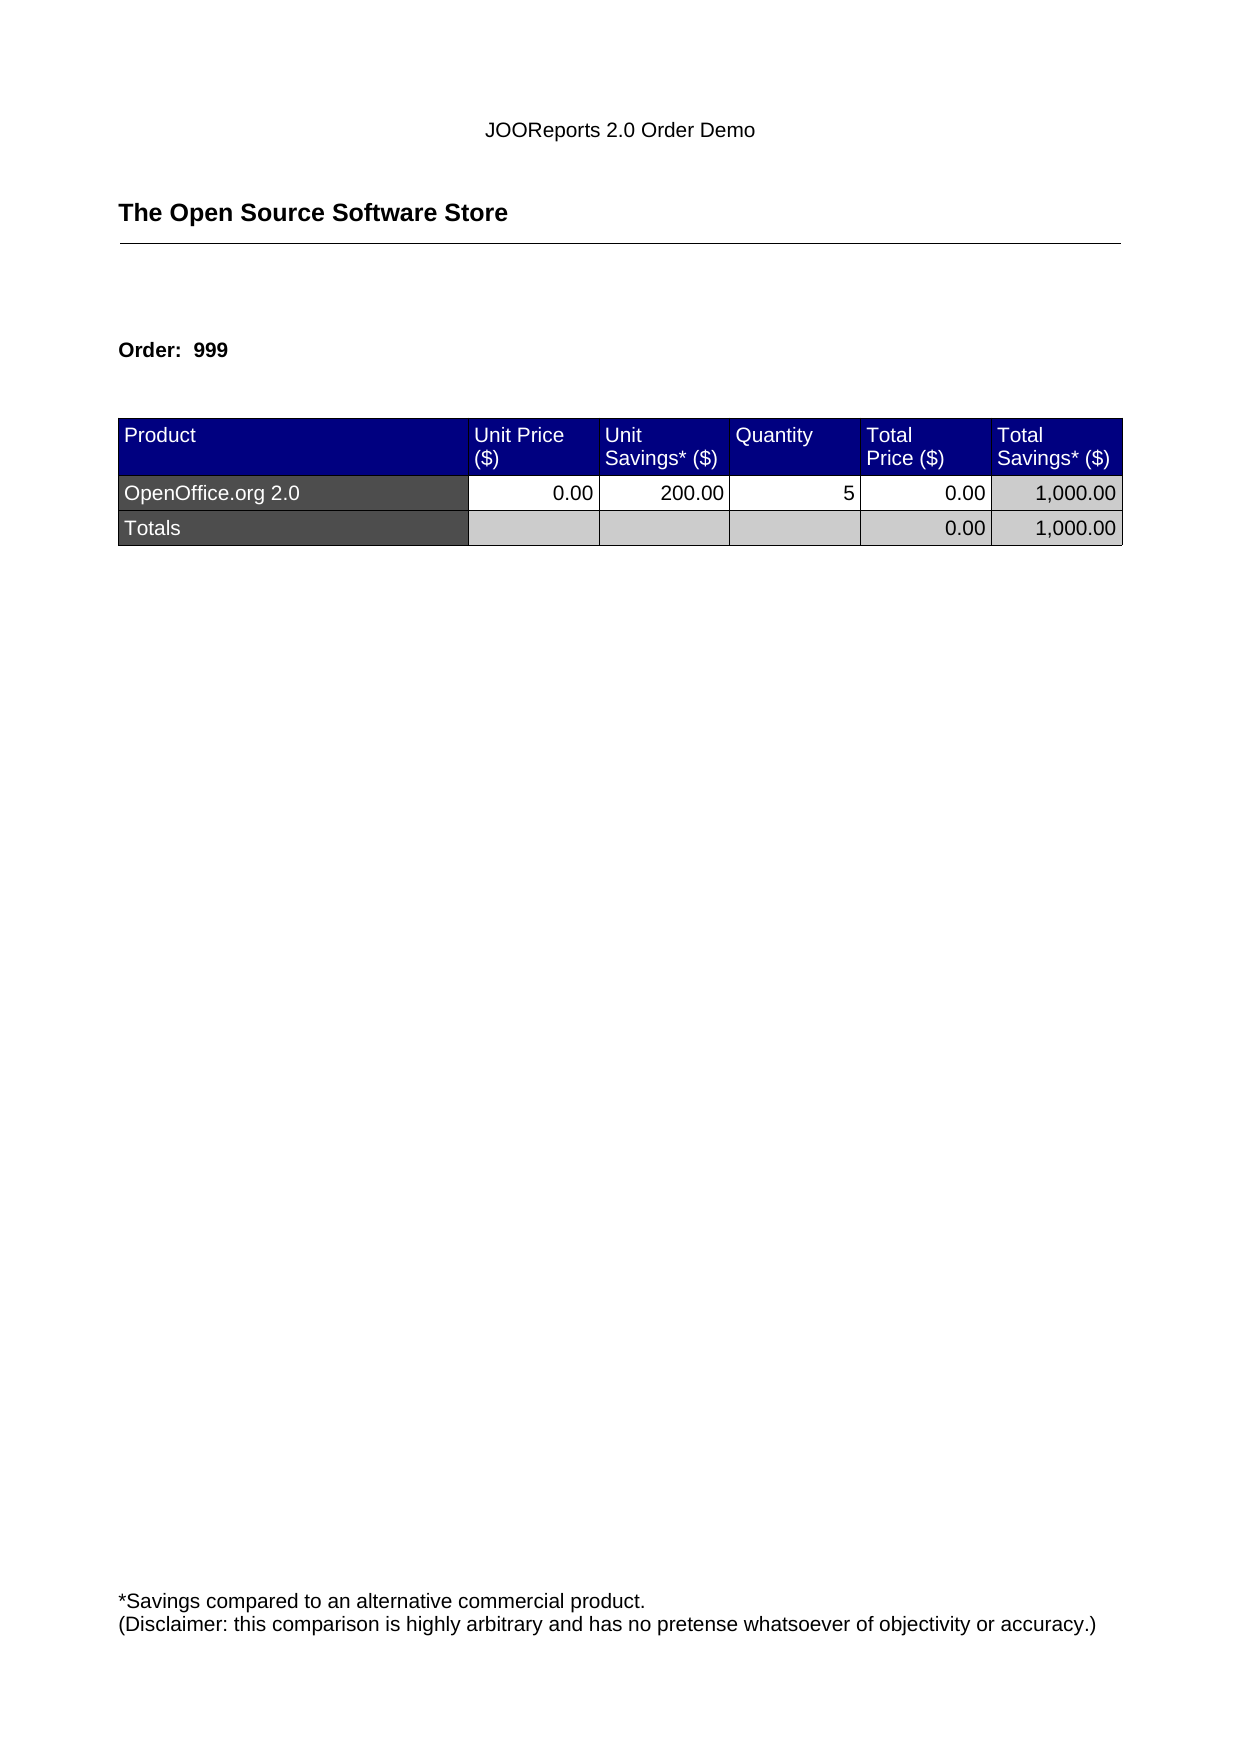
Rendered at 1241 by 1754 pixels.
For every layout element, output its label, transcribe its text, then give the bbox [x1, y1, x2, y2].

table_cell [600, 511, 729, 545]
table_cell 0.00 [861, 511, 991, 545]
table_cell [469, 511, 599, 545]
table_cell 1,000.00 [992, 511, 1122, 545]
table_cell [730, 511, 860, 545]
table_cell 1,000.00 [992, 476, 1122, 510]
text The Open Source Software Store [118, 199, 1122, 227]
table_header Total Savings* ($) [992, 419, 1122, 475]
table_cell Totals [119, 511, 468, 545]
table_header Unit Price ($) [469, 419, 599, 475]
text Order: 999 [118, 338, 1122, 362]
table_cell 200.00 [600, 476, 729, 510]
table_cell OpenOffice.org 2.0@table:table-row [#list order.line as line] @/table:table-row [/#list] [119, 476, 468, 510]
table_cell 5 [730, 476, 860, 510]
table_header Quantity [730, 419, 860, 475]
table_header Unit Savings* ($) [600, 419, 729, 475]
table_cell 0.00 [469, 476, 599, 510]
table_header Product [119, 419, 468, 475]
table_header Total Price ($) [861, 419, 991, 475]
table_cell 0.00 [861, 476, 991, 510]
